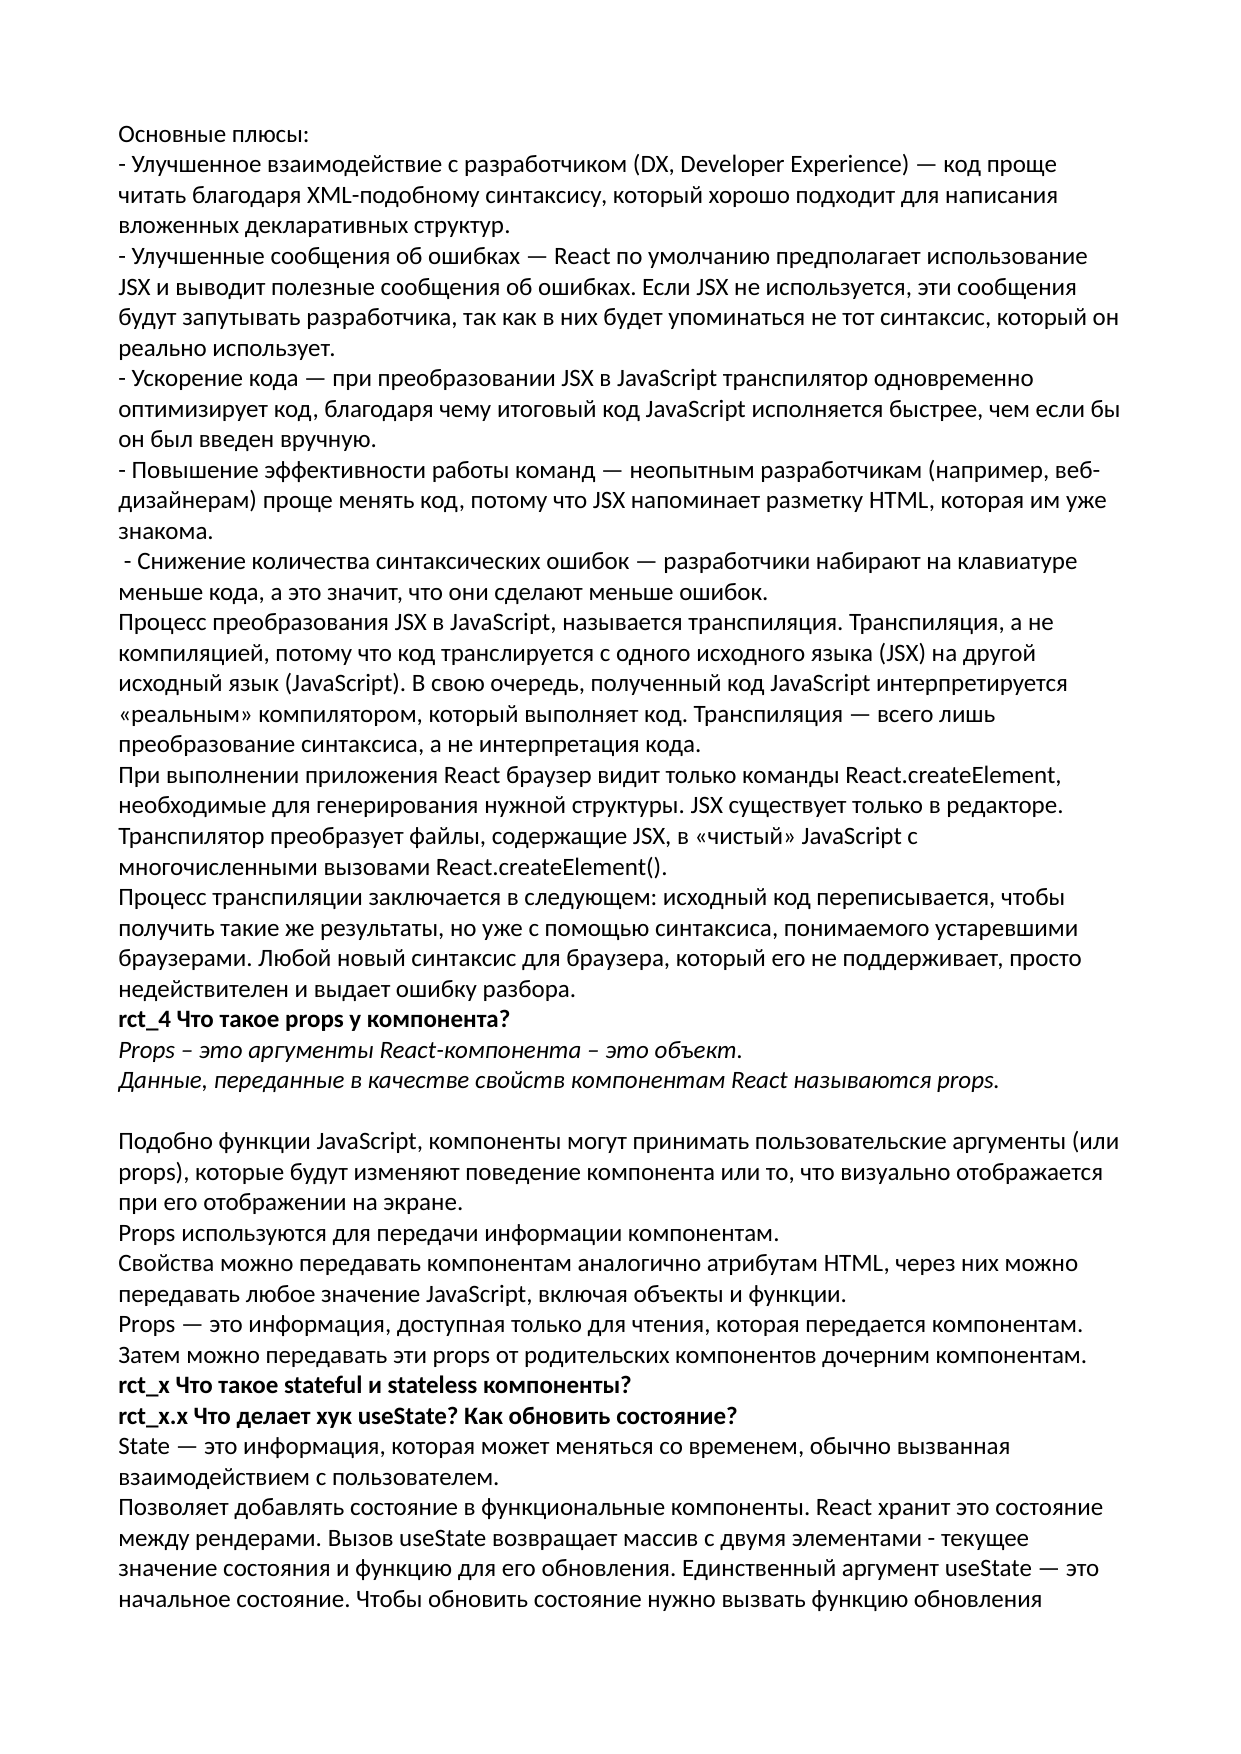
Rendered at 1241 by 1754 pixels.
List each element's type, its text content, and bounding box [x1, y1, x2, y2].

text Основные плюсы: [118, 118, 1122, 149]
text Затем можно передавать эти props от родительских компонентов дочерним компонентам. [118, 1339, 1122, 1369]
text Props – это аргументы React-компонента – это объект. [118, 1034, 1122, 1064]
text Данные, переданные в качестве свойств компонентам React называются props. [118, 1064, 1122, 1095]
text Подобно функции JavaScript, компоненты могут принимать пользовательские аргументы (или props), которые будут изменяют поведение компонента или то, что визуально отображается при его отображении на экране. [118, 1125, 1122, 1217]
text - Повышение эффективности работы команд — неопытным разработчикам (например, веб-дизайнерам) проще менять код, потому что JSX напоминает разметку HTML, которая им уже знакома. [118, 454, 1122, 545]
text State — это информация, которая может меняться со временем, обычно вызванная взаимодействием с пользователем. [118, 1431, 1122, 1492]
text - Улучшенное взаимодействие с разработчиком (DX, Developer Experience) — код проще читать благодаря XML-подобному синтаксису, который хорошо подходит для написания вложенных декларативных структур. [118, 149, 1122, 240]
text - Снижение количества синтаксических ошибок — разработчики набирают на клавиатуре меньше кода, а это значит, что они сделают меньше ошибок. [118, 545, 1122, 606]
text rct_4 Что такое props у компонента? [118, 1003, 1122, 1034]
text Позволяет добавлять состояние в функциональные компоненты. React хранит это состояние между рендерами. Вызов useState возвращает массив с двумя элементами - текущее значение состояния и функцию для его обновления. Единственный аргумент useState — это начальное состояние. Чтобы обновить состояние нужно вызвать функцию обновления [118, 1492, 1122, 1614]
text - Улучшенные сообщения об ошибках — React по умолчанию предполагает использование JSX и выводит полезные сообщения об ошибках. Если JSX не используется, эти сообщения будут запутывать разработчика, так как в них будет упоминаться не тот синтаксис, который он реально использует. [118, 240, 1122, 362]
text rct_x Что такое stateful и stateless компоненты? [118, 1369, 1122, 1400]
text При выполнении приложения React браузер видит только команды React.createElement, необходимые для генерирования нужной структуры. JSX существует только в редакторе. Транспилятор преобразует файлы, содержащие JSX, в «чистый» JavaScript с многочисленными вызовами React.createElement(). [118, 759, 1122, 881]
text Процесс преобразования JSX в JavaScript, называется транспиляция. Транспиляция, а не компиляцией, потому что код транслируется с одного исходного языка (JSX) на другой исходный язык (JavaScript). В свою очередь, полученный код JavaScript интерпретируется «реальным» компилятором, который выполняет код. Транспиляция — всего лишь преобразование синтаксиса, а не интерпретация кода. [118, 606, 1122, 759]
text Процесс транспиляции заключается в следующем: исходный код переписывается, чтобы получить такие же результаты, но уже с помощью синтаксиса, понимаемого устаревшими браузерами. Любой новый синтаксис для браузера, который его не поддерживает, просто недействителен и выдает ошибку разбора. [118, 881, 1122, 1003]
text rct_x.x Что делает хук useState? Как обновить состояние? [118, 1400, 1122, 1431]
text Props используются для передачи информации компонентам. [118, 1217, 1122, 1247]
text Свойства можно передавать компонентам аналогично атрибутам HTML, через них можно передавать любое значение JavaScript, включая объекты и функции. [118, 1247, 1122, 1308]
text - Ускорение кода — при преобразовании JSX в JavaScript транспилятор одновременно оптимизирует код, благодаря чему итоговый код JavaScript исполняется быстрее, чем если бы он был введен вручную. [118, 362, 1122, 454]
text Props — это информация, доступная только для чтения, которая передается компонентам. [118, 1308, 1122, 1339]
